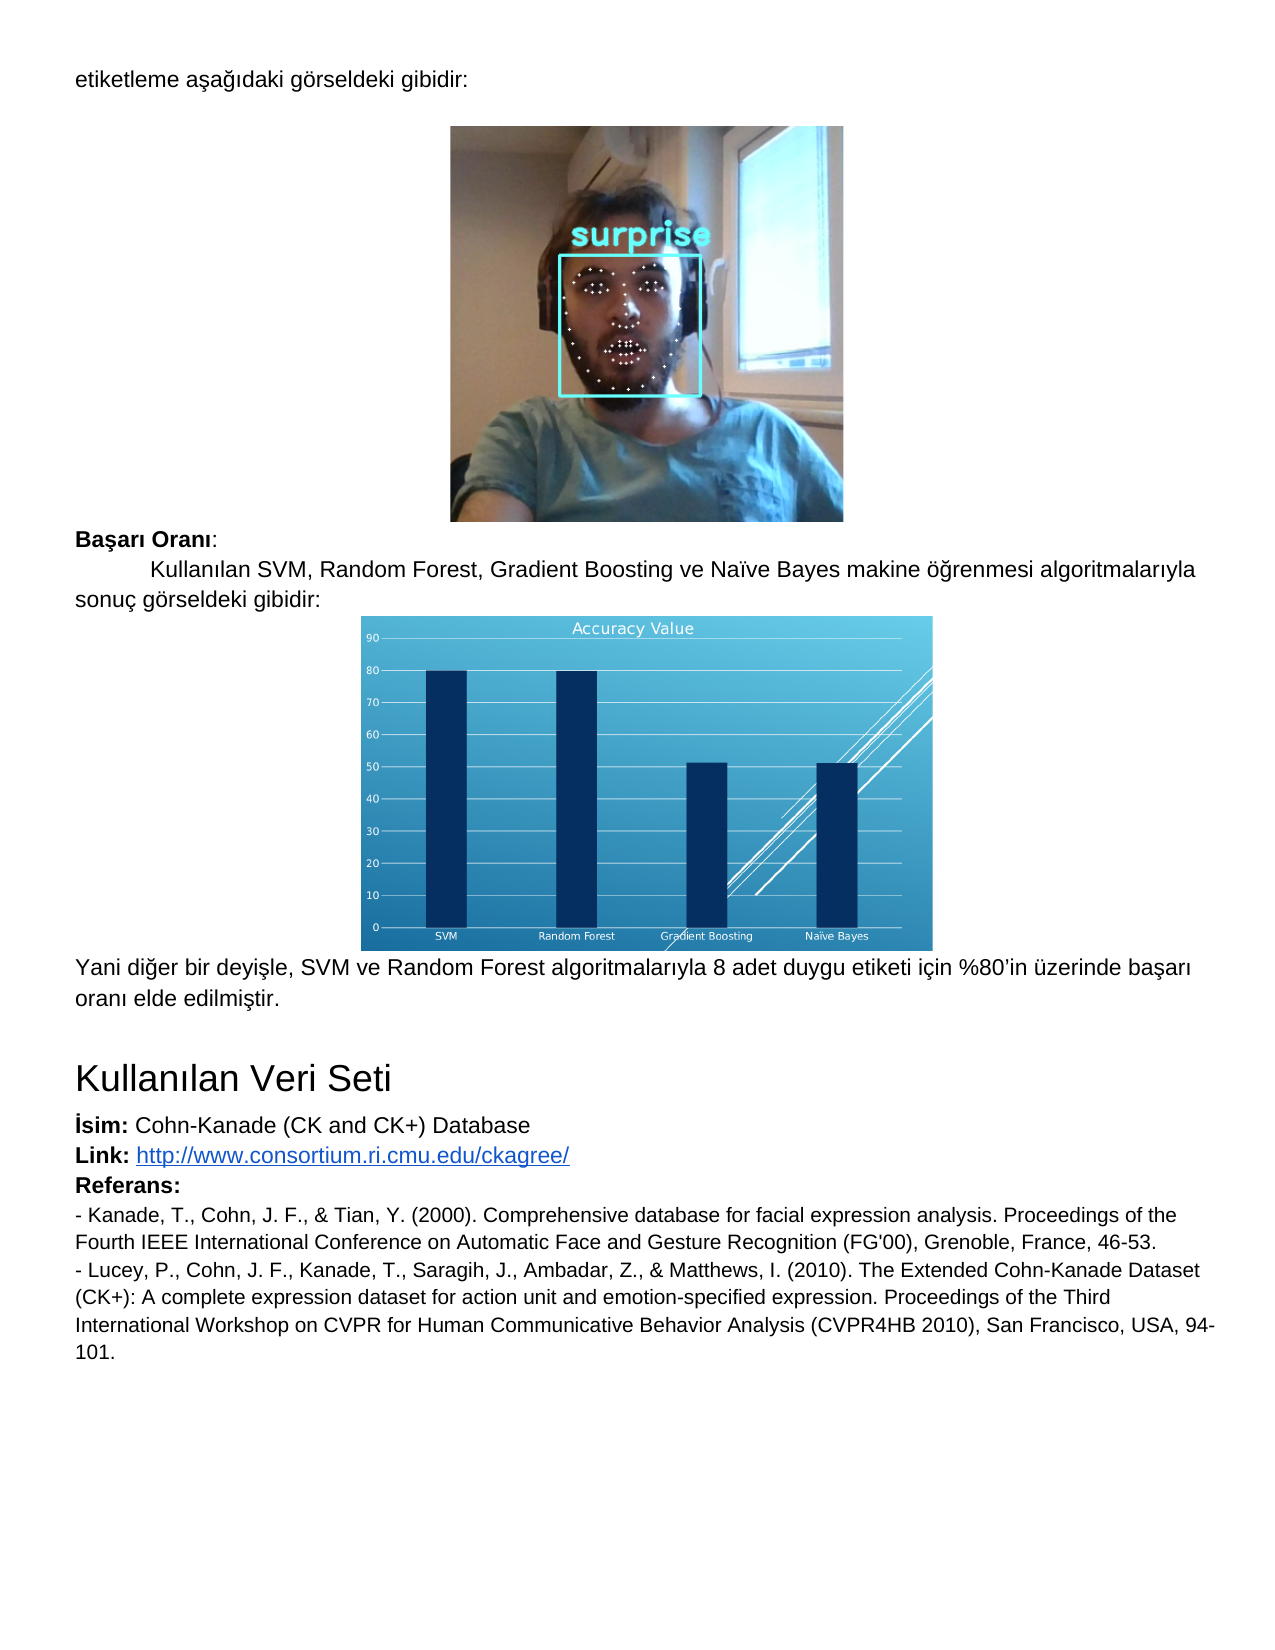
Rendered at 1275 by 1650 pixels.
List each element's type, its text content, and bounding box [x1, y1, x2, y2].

text Link: http://www.consortium.ri.cmu.edu/ckagree/ [75, 1142, 1219, 1169]
text - Kanade, T., Cohn, J. F., & Tian, Y. (2000). Comprehensive database for facial expression analysis. Proceedings of the Fourth IEEE International Conference on Automatic Face and Gesture Recognition (FG'00), Grenoble, France, 46-53. [75, 1203, 1219, 1254]
picture [450, 126, 844, 522]
text - Lucey, P., Cohn, J. F., Kanade, T., Saragih, J., Ambadar, Z., & Matthews, I. (2010). The Extended Cohn-Kanade Dataset (CK+): A complete expression dataset for action unit and emotion-specified expression. Proceedings of the Third International Workshop on CVPR for Human Communicative Behavior Analysis (CVPR4HB 2010), San Francisco, USA, 94-101. [75, 1258, 1219, 1364]
text etiketleme aşağıdaki görseldeki gibidir: [75, 66, 1219, 92]
subtitle Kullanılan Veri Seti [75, 1056, 1219, 1099]
text Referans: [75, 1172, 1219, 1199]
text Kullanılan SVM, Random Forest, Gradient Boosting ve Naïve Bayes makine öğrenmesi algoritmalarıyla sonuç görseldeki gibidir: [75, 556, 1219, 612]
text Başarı Oranı: [75, 526, 1219, 552]
text İsim: Cohn-Kanade (CK and CK+) Database [75, 1112, 1219, 1138]
picture [361, 616, 933, 951]
text Yani diğer bir deyişle, SVM ve Random Forest algoritmalarıyla 8 adet duygu etiketi için %80’in üzerinde başarı oranı elde edilmiştir. [75, 954, 1219, 1011]
